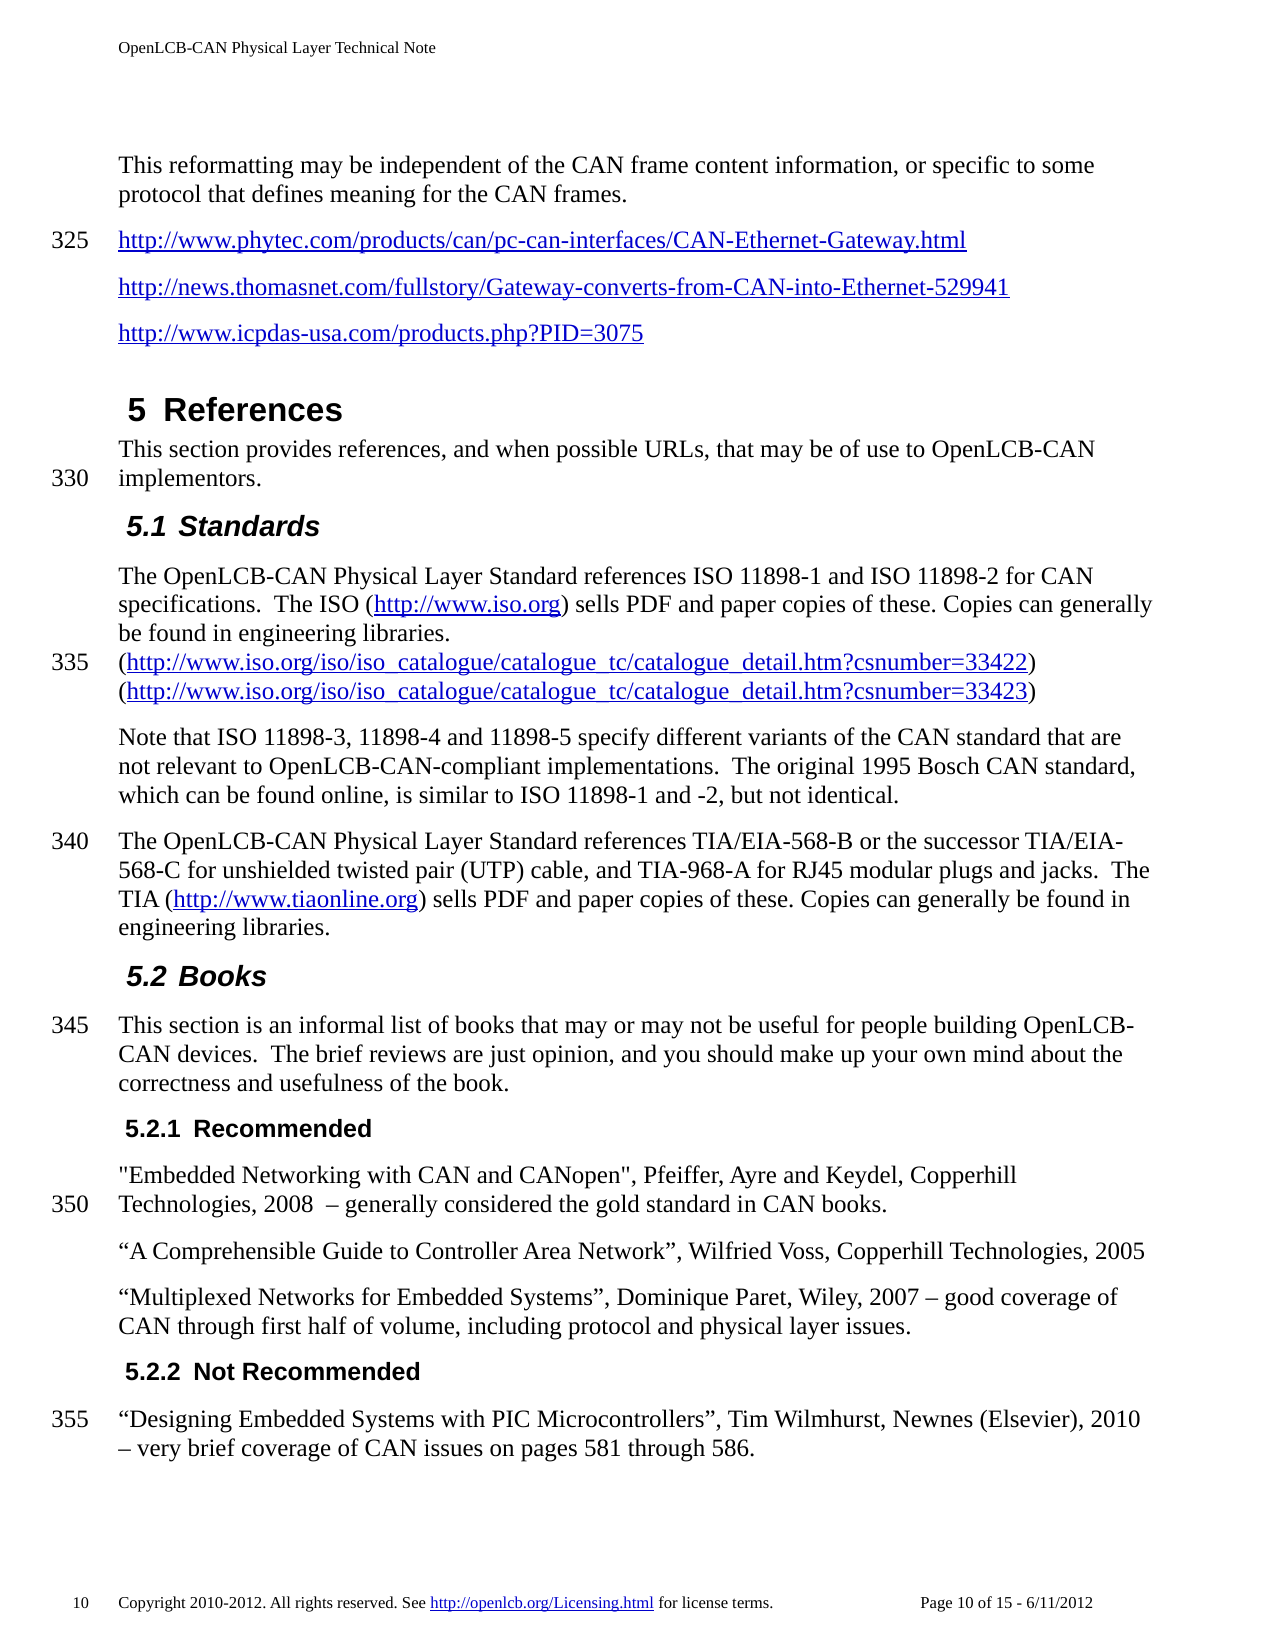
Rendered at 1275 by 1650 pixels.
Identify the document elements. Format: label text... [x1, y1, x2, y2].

text “A Comprehensible Guide to Controller Area Network”, Wilfried Voss, Copperhill Technologies, 2005 [118, 1236, 1157, 1264]
text “Multiplexed Networks for Embedded Systems”, Dominique Paret, Wiley, 2007 – good coverage of CAN through first half of volume, including protocol and physical layer issues. [118, 1282, 1157, 1340]
text This section provides references, and when possible URLs, that may be of use to OpenLCB-CAN implementors. [118, 434, 1157, 492]
text "Embedded Networking with CAN and CANopen", Pfeiffer, Ayre and Keydel, Copperhill Technologies, 2008 – generally considered the gold standard in CAN books. [118, 1161, 1157, 1218]
text This reformatting may be independent of the CAN frame content information, or specific to some protocol that defines meaning for the CAN frames. [118, 150, 1157, 207]
subtitle Standards [118, 509, 1157, 543]
subtitle Books [118, 959, 1157, 992]
text http://www.icpdas-usa.com/products.php?PID=3075 [118, 318, 1157, 347]
text http://www.phytec.com/products/can/pc-can-interfaces/CAN-Ethernet-Gateway.html [118, 225, 1157, 254]
text The OpenLCB-CAN Physical Layer Standard references TIA/EIA-568-B or the successor TIA/EIA- 568-C for unshielded twisted pair (UTP) cable, and TIA-968-A for RJ45 modular plugs and jacks. The TIA (http://www.tiaonline.org) sells PDF and paper copies of these. Copies can generally be found in engineering libraries. [118, 826, 1157, 941]
text This section is an informal list of books that may or may not be useful for people building OpenLCB-CAN devices. The brief reviews are just opinion, and you should make up your own mind about the correctness and usefulness of the book. [118, 1010, 1157, 1096]
subtitle Not Recommended [118, 1357, 1157, 1386]
text The OpenLCB-CAN Physical Layer Standard references ISO 11898-1 and ISO 11898-2 for CAN specifications. The ISO (http://www.iso.org) sells PDF and paper copies of these. Copies can generally be found in engineering libraries. (http://www.iso.org/iso/iso_catalogue/catalogue_tc/catalogue_detail.htm?csnumber=33422) (http://www.iso.org/iso/iso_catalogue/catalogue_tc/catalogue_detail.htm?csnumber=33423) [118, 561, 1157, 704]
subtitle References [118, 389, 1157, 428]
text Note that ISO 11898-3, 11898-4 and 11898-5 specify different variants of the CAN standard that are not relevant to OpenLCB-CAN-compliant implementations. The original 1995 Bosch CAN standard, which can be found online, is similar to ISO 11898-1 and -2, but not identical. [118, 722, 1157, 808]
subtitle Recommended [118, 1114, 1157, 1143]
text http://news.thomasnet.com/fullstory/Gateway-converts-from-CAN-into-Ethernet-529941 [118, 272, 1157, 300]
text “Designing Embedded Systems with PIC Microcontrollers”, Tim Wilmhurst, Newnes (Elsevier), 2010 – very brief coverage of CAN issues on pages 581 through 586. [118, 1404, 1157, 1461]
